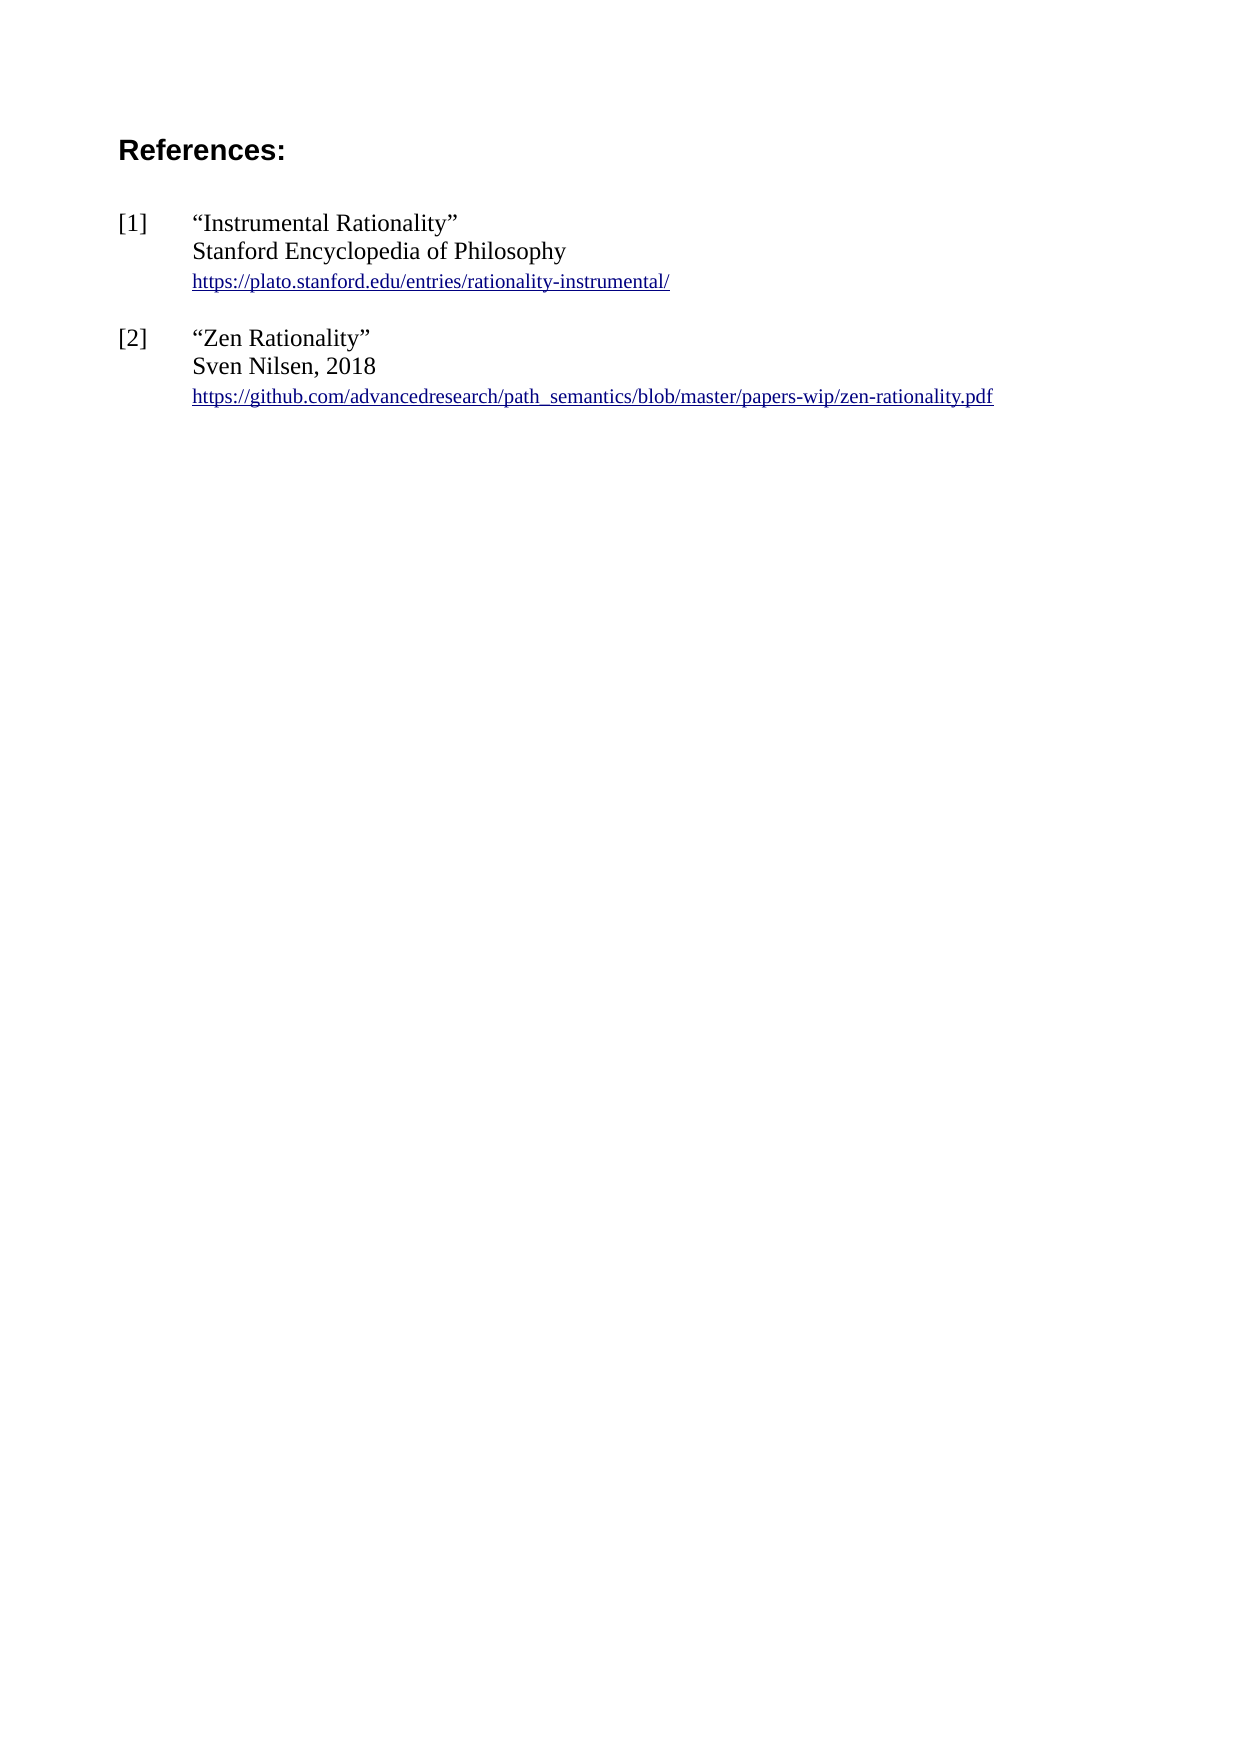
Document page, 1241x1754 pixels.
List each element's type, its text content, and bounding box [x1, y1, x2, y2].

text https://github.com/advancedresearch/path_semantics/blob/master/papers-wip/zen-rationality.pdf [118, 380, 1122, 409]
text [2] “Zen Rationality” [118, 323, 1122, 351]
text Sven Nilsen, 2018 [118, 351, 1122, 380]
text https://plato.stanford.edu/entries/rationality-instrumental/ [118, 265, 1122, 294]
text Stanford Encyclopedia of Philosophy [118, 236, 1122, 265]
text [1] “Instrumental Rationality” [118, 208, 1122, 236]
subtitle References: [118, 133, 1122, 166]
